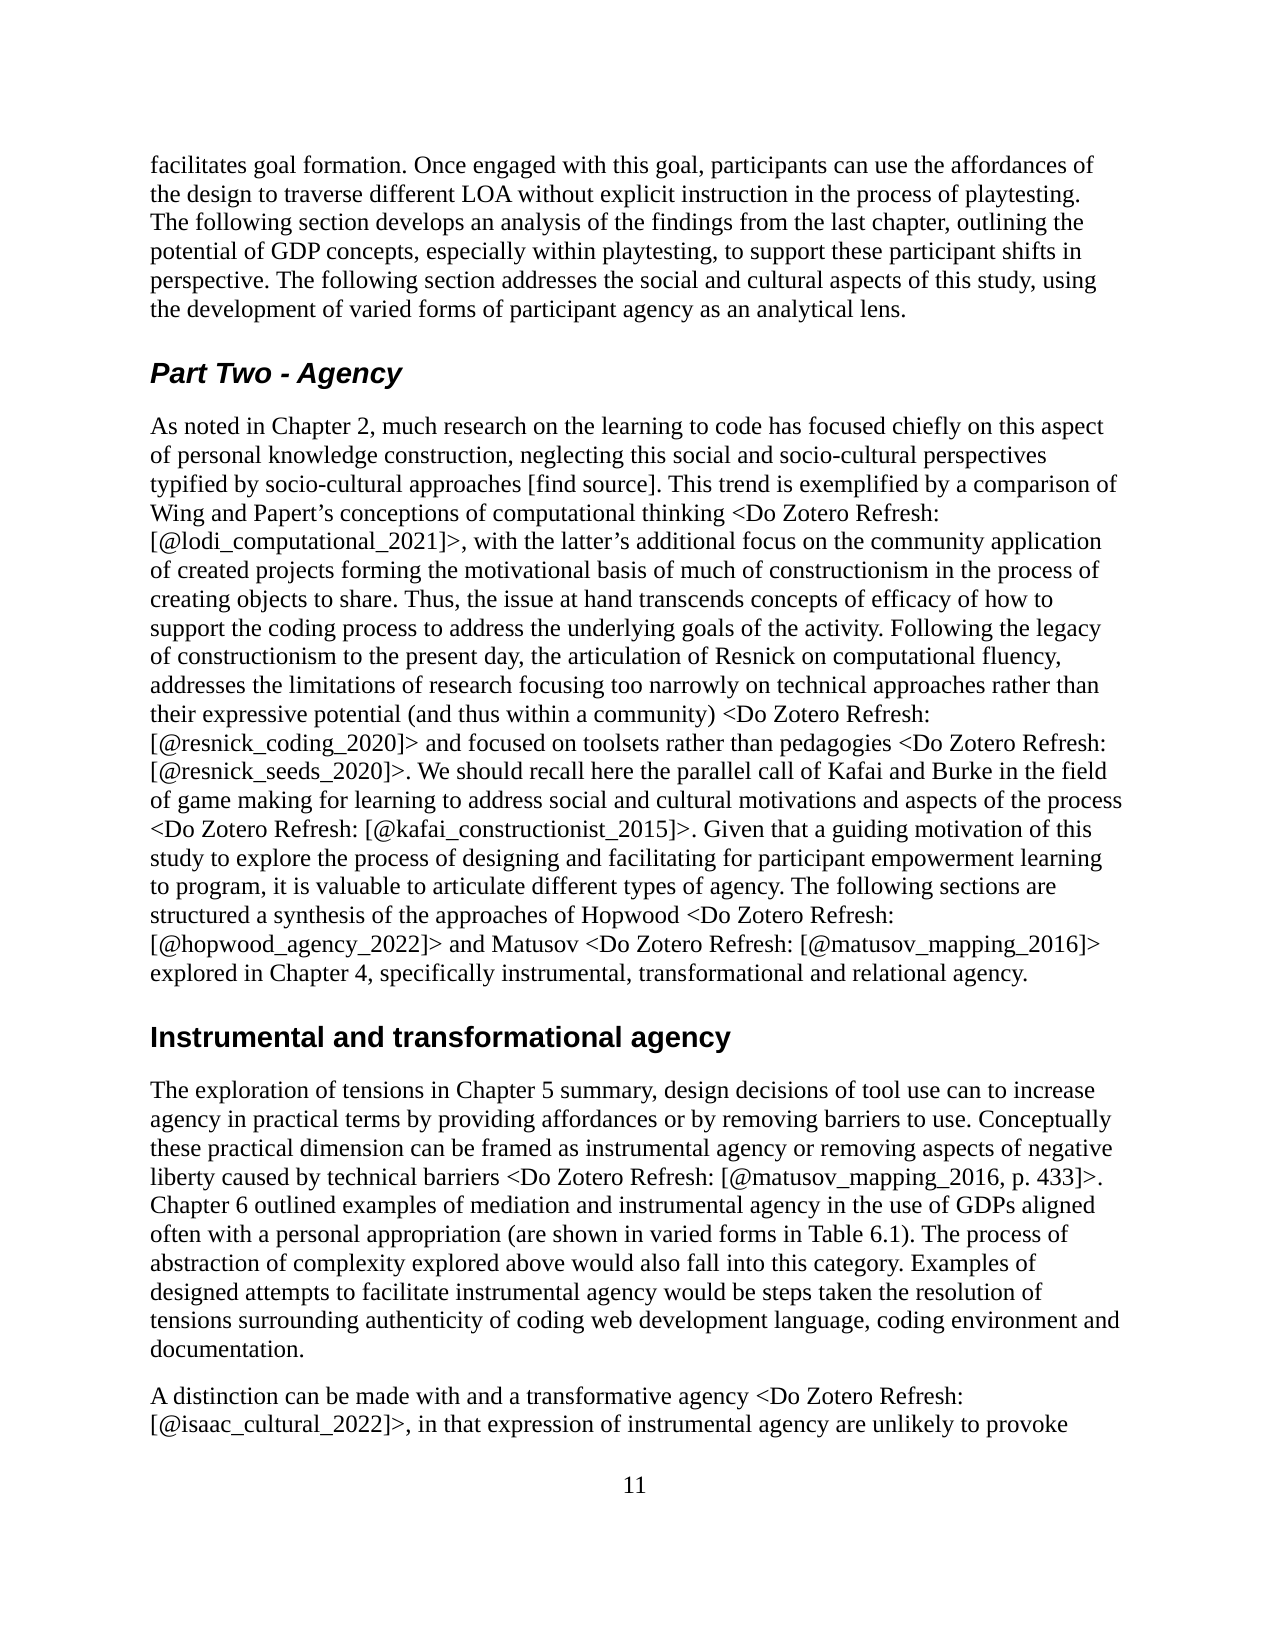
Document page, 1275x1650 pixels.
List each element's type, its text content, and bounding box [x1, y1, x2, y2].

text A distinction can be made with and a transformative agency <Do Zotero Refresh: [@isaac_cultural_2022]>, in that expression of instrumental agency are unlikely to provoke [150, 1381, 1125, 1438]
text As noted in Chapter 2, much research on the learning to code has focused chiefly on this aspect of personal knowledge construction, neglecting this social and socio-cultural perspectives typified by socio-cultural approaches [find source]. This trend is exemplified by a comparison of Wing and Papert’s conceptions of computational thinking <Do Zotero Refresh: [@lodi_computational_2021]>, with the latter’s additional focus on the community application of created projects forming the motivational basis of much of constructionism in the process of creating objects to share. Thus, the issue at hand transcends concepts of efficacy of how to support the coding process to address the underlying goals of the activity. Following the legacy of constructionism to the present day, the articulation of Resnick on computational fluency, addresses the limitations of research focusing too narrowly on technical approaches rather than their expressive potential (and thus within a community) <Do Zotero Refresh: [@resnick_coding_2020]> and focused on toolsets rather than pedagogies <Do Zotero Refresh: [@resnick_seeds_2020]>. We should recall here the parallel call of Kafai and Burke in the field of game making for learning to address social and cultural motivations and aspects of the process <Do Zotero Refresh: [@kafai_constructionist_2015]>. Given that a guiding motivation of this study to explore the process of designing and facilitating for participant empowerment learning to program, it is valuable to articulate different types of agency. The following sections are structured a synthesis of the approaches of Hopwood <Do Zotero Refresh: [@hopwood_agency_2022]> and Matusov <Do Zotero Refresh: [@matusov_mapping_2016]> explored in Chapter 4, specifically instrumental, transformational and relational agency. [150, 411, 1125, 986]
subtitle Part Two - Agency [150, 356, 1125, 390]
text facilitates goal formation. Once engaged with this goal, participants can use the affordances of the design to traverse different LOA without explicit instruction in the process of playtesting. The following section develops an analysis of the findings from the last chapter, outlining the potential of GDP concepts, especially within playtesting, to support these participant shifts in perspective. The following section addresses the social and cultural aspects of this study, using the development of varied forms of participant agency as an analytical lens. [150, 150, 1125, 322]
text The exploration of tensions in Chapter 5 summary, design decisions of tool use can to increase agency in practical terms by providing affordances or by removing barriers to use. Conceptually these practical dimension can be framed as instrumental agency or removing aspects of negative liberty caused by technical barriers <Do Zotero Refresh: [@matusov_mapping_2016, p. 433]>. Chapter 6 outlined examples of mediation and instrumental agency in the use of GDPs aligned often with a personal appropriation (are shown in varied forms in Table 6.1). The process of abstraction of complexity explored above would also fall into this category. Examples of designed attempts to facilitate instrumental agency would be steps taken the resolution of tensions surrounding authenticity of coding web development language, coding environment and documentation. [150, 1075, 1125, 1363]
subtitle Instrumental and transformational agency [150, 1020, 1125, 1054]
